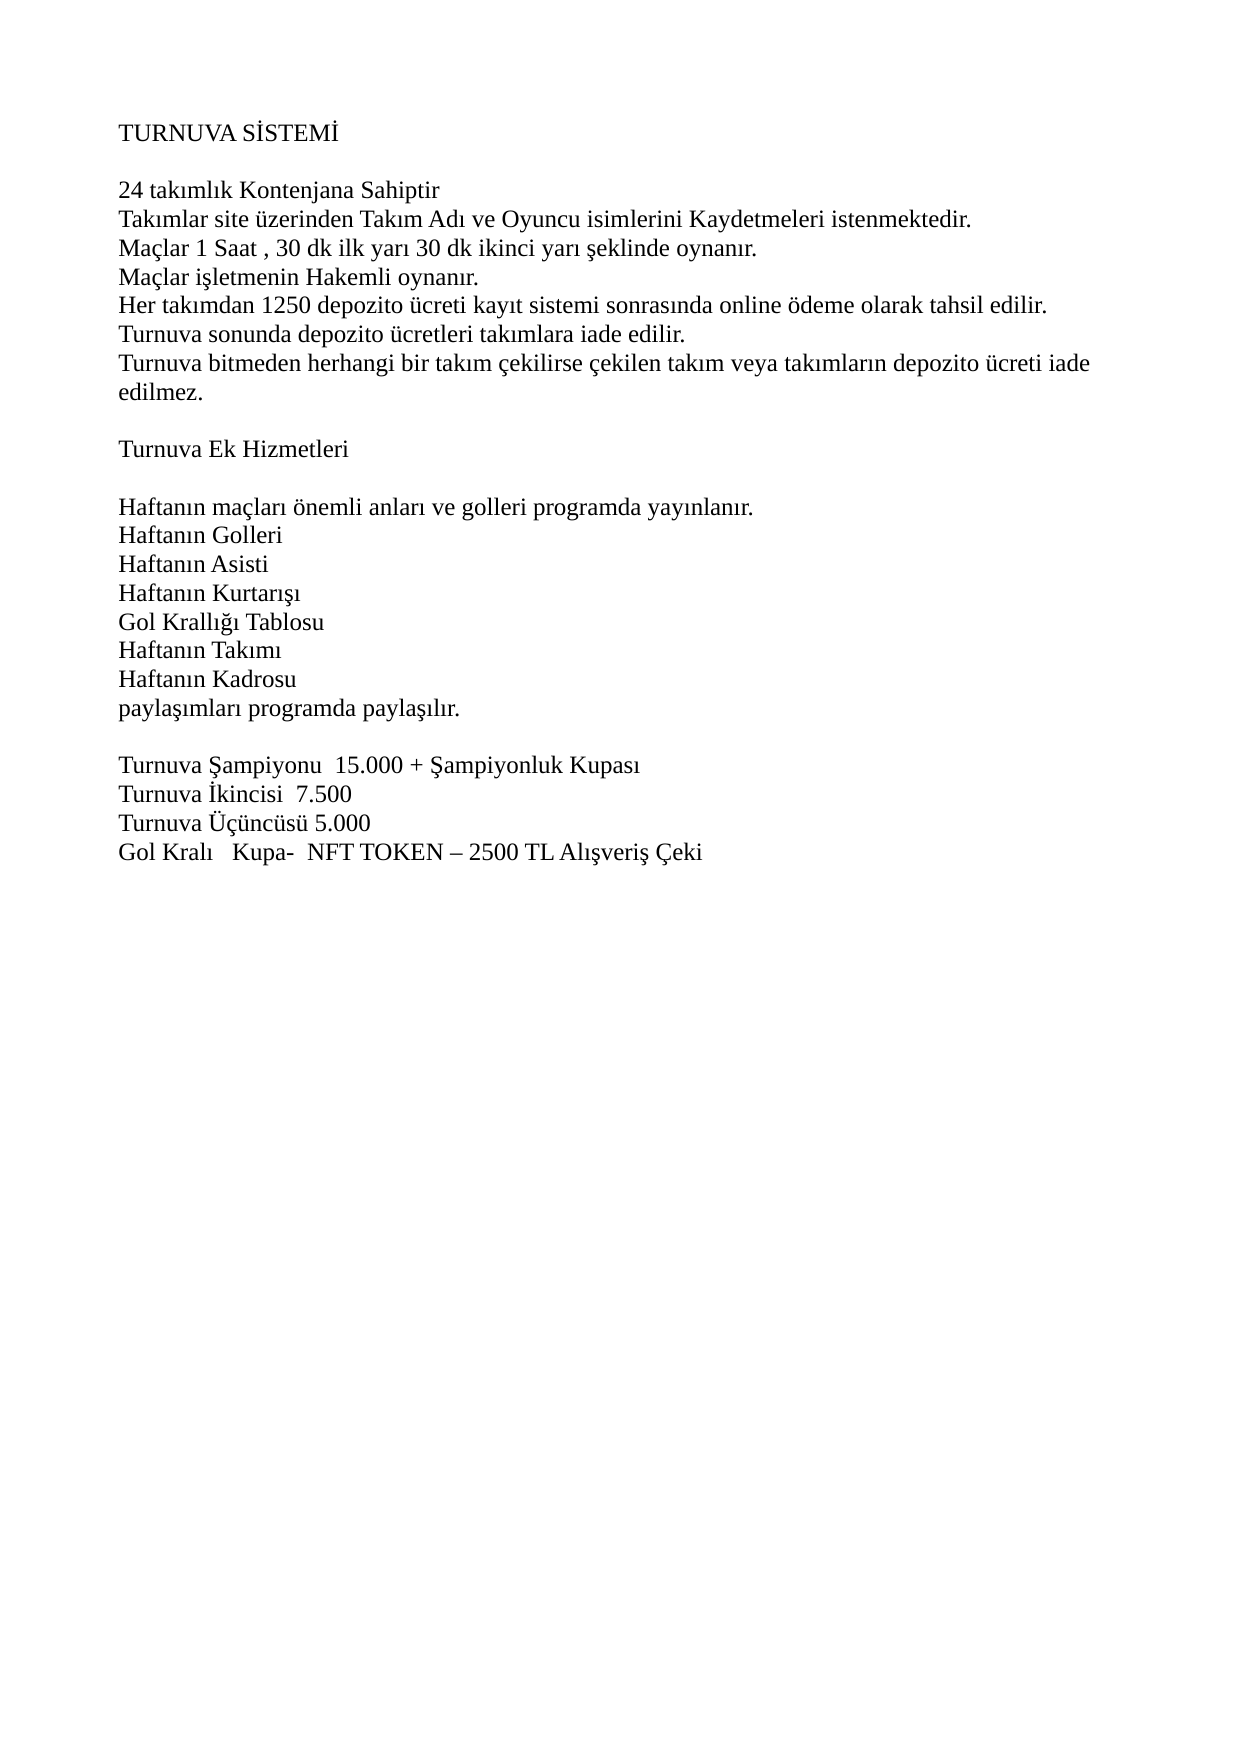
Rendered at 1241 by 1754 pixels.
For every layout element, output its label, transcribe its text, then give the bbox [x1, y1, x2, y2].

text Haftanın Golleri [118, 521, 1122, 549]
text paylaşımları programda paylaşılır. [118, 693, 1122, 722]
text Maçlar işletmenin Hakemli oynanır. [118, 262, 1122, 291]
text Gol Kralı Kupa- NFT TOKEN – 2500 TL Alışveriş Çeki [118, 837, 1122, 866]
text Turnuva Ek Hizmetleri [118, 434, 1122, 463]
text Turnuva sonunda depozito ücretleri takımlara iade edilir. [118, 319, 1122, 348]
text TURNUVA SİSTEMİ [118, 118, 1122, 147]
text Haftanın Kadrosu [118, 664, 1122, 693]
text Haftanın Asisti [118, 549, 1122, 578]
text Turnuva İkincisi 7.500 [118, 779, 1122, 808]
text Maçlar 1 Saat , 30 dk ilk yarı 30 dk ikinci yarı şeklinde oynanır. [118, 233, 1122, 262]
text Turnuva Şampiyonu 15.000 + Şampiyonluk Kupası [118, 751, 1122, 779]
text Takımlar site üzerinden Takım Adı ve Oyuncu isimlerini Kaydetmeleri istenmektedir. [118, 204, 1122, 233]
text Haftanın Takımı [118, 636, 1122, 664]
text Her takımdan 1250 depozito ücreti kayıt sistemi sonrasında online ödeme olarak tahsil edilir. [118, 291, 1122, 319]
text Haftanın Kurtarışı [118, 578, 1122, 607]
text Turnuva bitmeden herhangi bir takım çekilirse çekilen takım veya takımların depozito ücreti iade edilmez. [118, 348, 1122, 406]
text 24 takımlık Kontenjana Sahiptir [118, 176, 1122, 204]
text Turnuva Üçüncüsü 5.000 [118, 808, 1122, 837]
text Haftanın maçları önemli anları ve golleri programda yayınlanır. [118, 492, 1122, 521]
text Gol Krallığı Tablosu [118, 607, 1122, 636]
